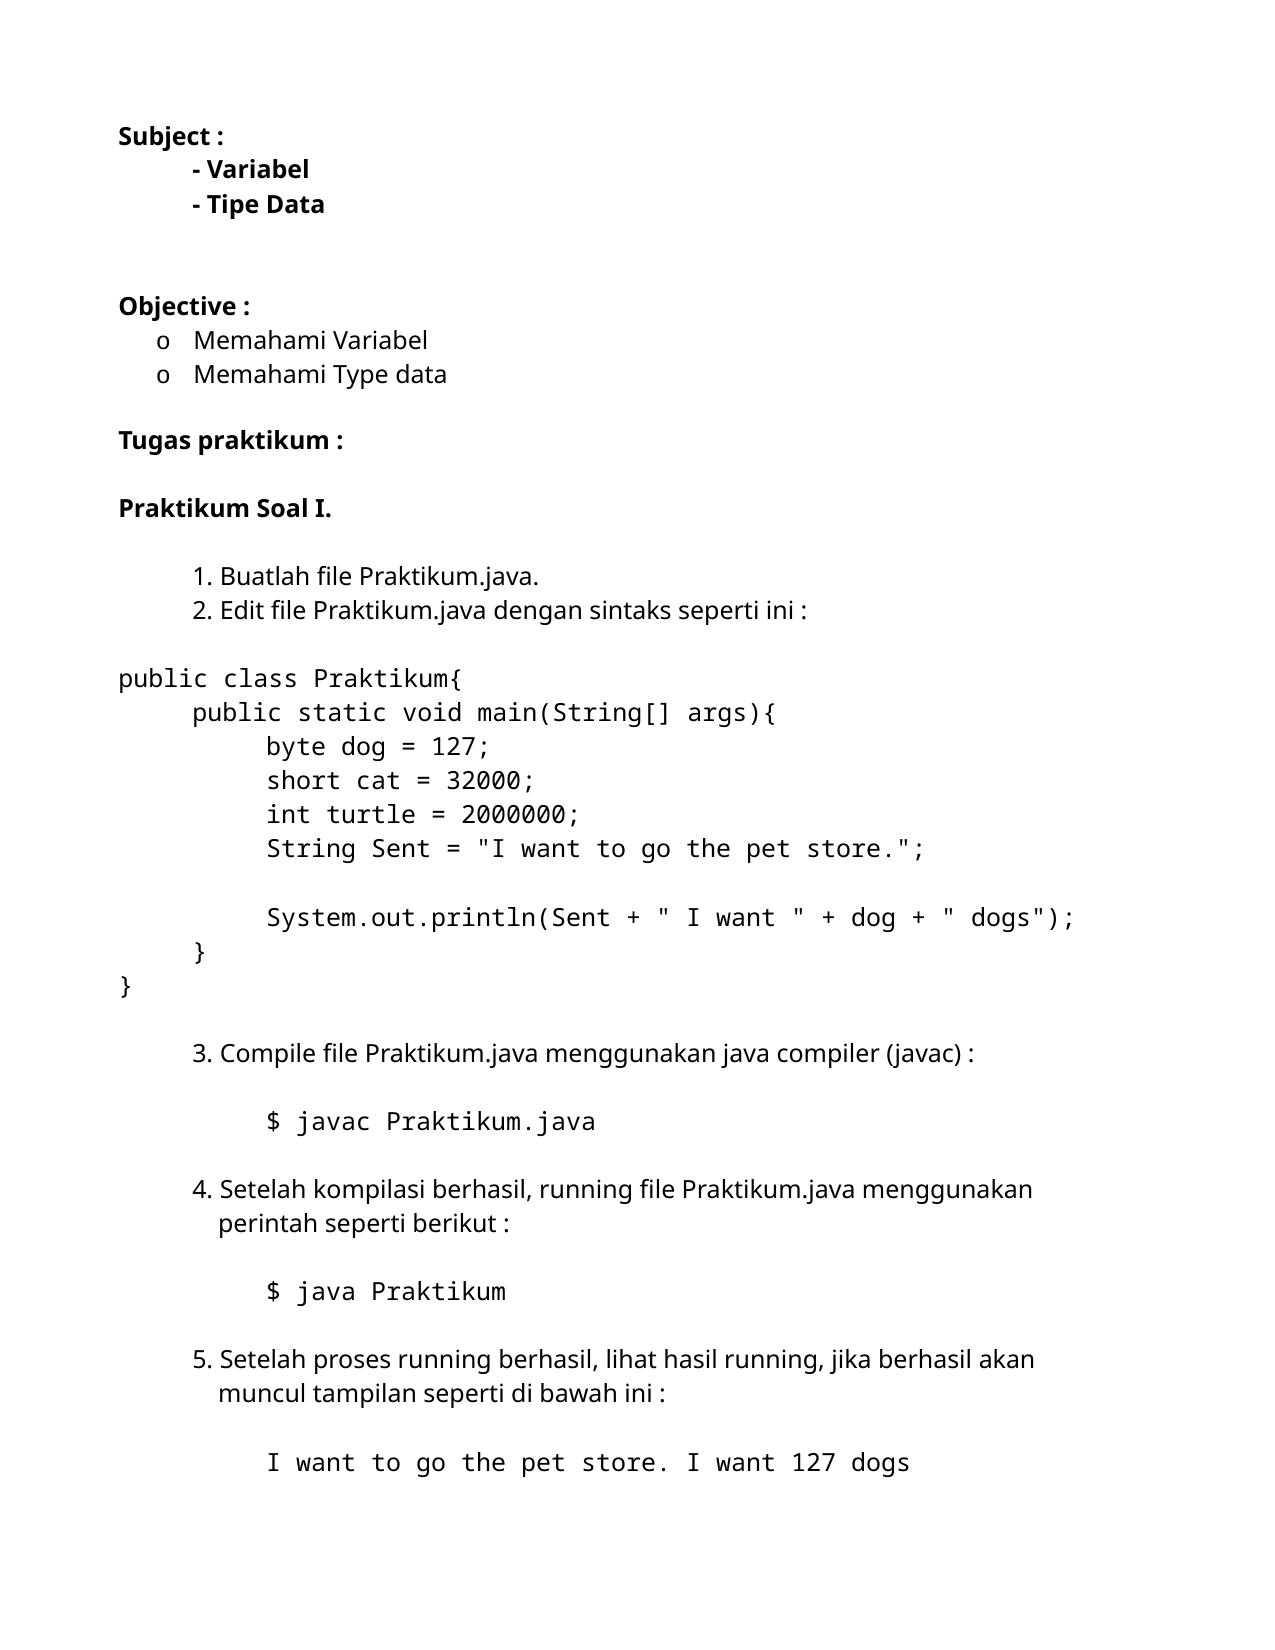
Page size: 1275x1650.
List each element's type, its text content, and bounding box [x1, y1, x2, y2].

text int turtle = 2000000; [118, 797, 1157, 831]
text System.out.println(Sent + " I want " + dog + " dogs"); [118, 899, 1157, 933]
text Objective : [118, 288, 1157, 322]
text short cat = 32000; [118, 763, 1157, 797]
text Praktikum Soal I. 1. Buatlah file Praktikum.java. [118, 490, 1157, 593]
subtitle Subject : [118, 118, 1157, 152]
text public static void main(String[] args){ [118, 695, 1157, 729]
subtitle - Variabel - Tipe Data [118, 152, 1157, 220]
text String Sent = "I want to go the pet store."; [118, 831, 1157, 865]
text byte dog = 127; [118, 729, 1157, 763]
list Memahami Variabel [156, 322, 1157, 357]
text perintah seperti berikut : $ java Praktikum [118, 1206, 1157, 1342]
text muncul tampilan seperti di bawah ini : I want to go the pet store. I want 127 dogs [118, 1376, 1157, 1512]
text 2. Edit file Praktikum.java dengan sintaks seperti ini : public class Praktikum{ [118, 593, 1157, 695]
text } 3. Compile file Praktikum.java menggunakan java compiler (javac) : $ javac Praktikum.java 4. Setelah kompilasi berhasil, running file Praktikum.java menggunakan [118, 967, 1157, 1206]
text } [118, 933, 1157, 967]
list Memahami Type data [156, 357, 1157, 391]
text 5. Setelah proses running berhasil, lihat hasil running, jika berhasil akan [118, 1342, 1157, 1376]
text Tugas praktikum : [118, 422, 1157, 456]
